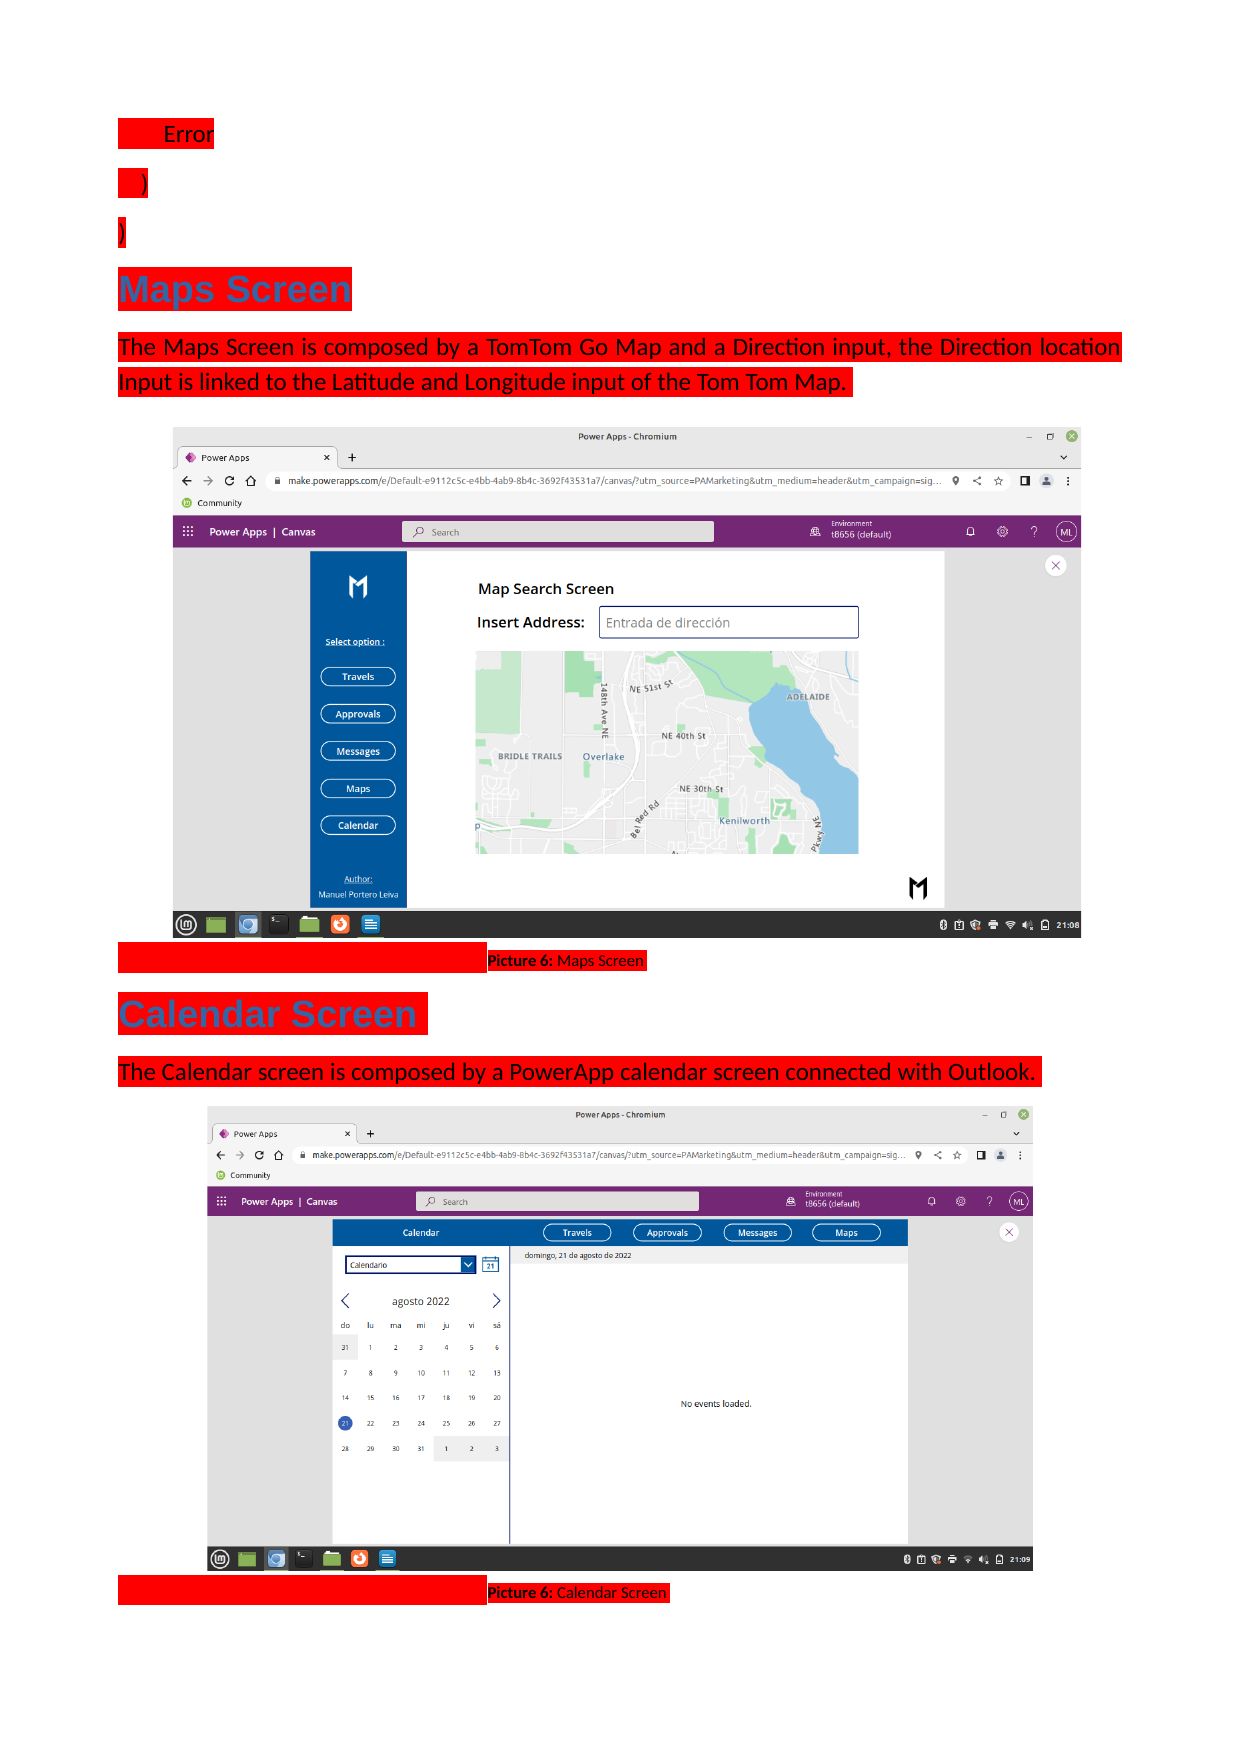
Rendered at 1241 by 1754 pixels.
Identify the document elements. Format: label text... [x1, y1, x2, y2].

text Calendar Screen [118, 992, 1122, 1035]
text Picture 6: Maps Screen [118, 416, 1122, 973]
text Maps Screen [118, 267, 1122, 311]
text ) [118, 217, 1122, 248]
text The Calendar screen is composed by a PowerApp calendar screen connected with Outlook. [118, 1056, 1122, 1087]
picture [172, 427, 1082, 938]
picture [207, 1106, 1033, 1571]
text Error [118, 118, 1122, 149]
text ) [118, 168, 1122, 198]
text The Maps Screen is composed by a TomTom Go Map and a Direction input, the Direction location Input is linked to the Latitude and Longitude input of the Tom Tom Map. [118, 332, 1122, 397]
text Picture 6: Calendar Screen [118, 1106, 1122, 1605]
